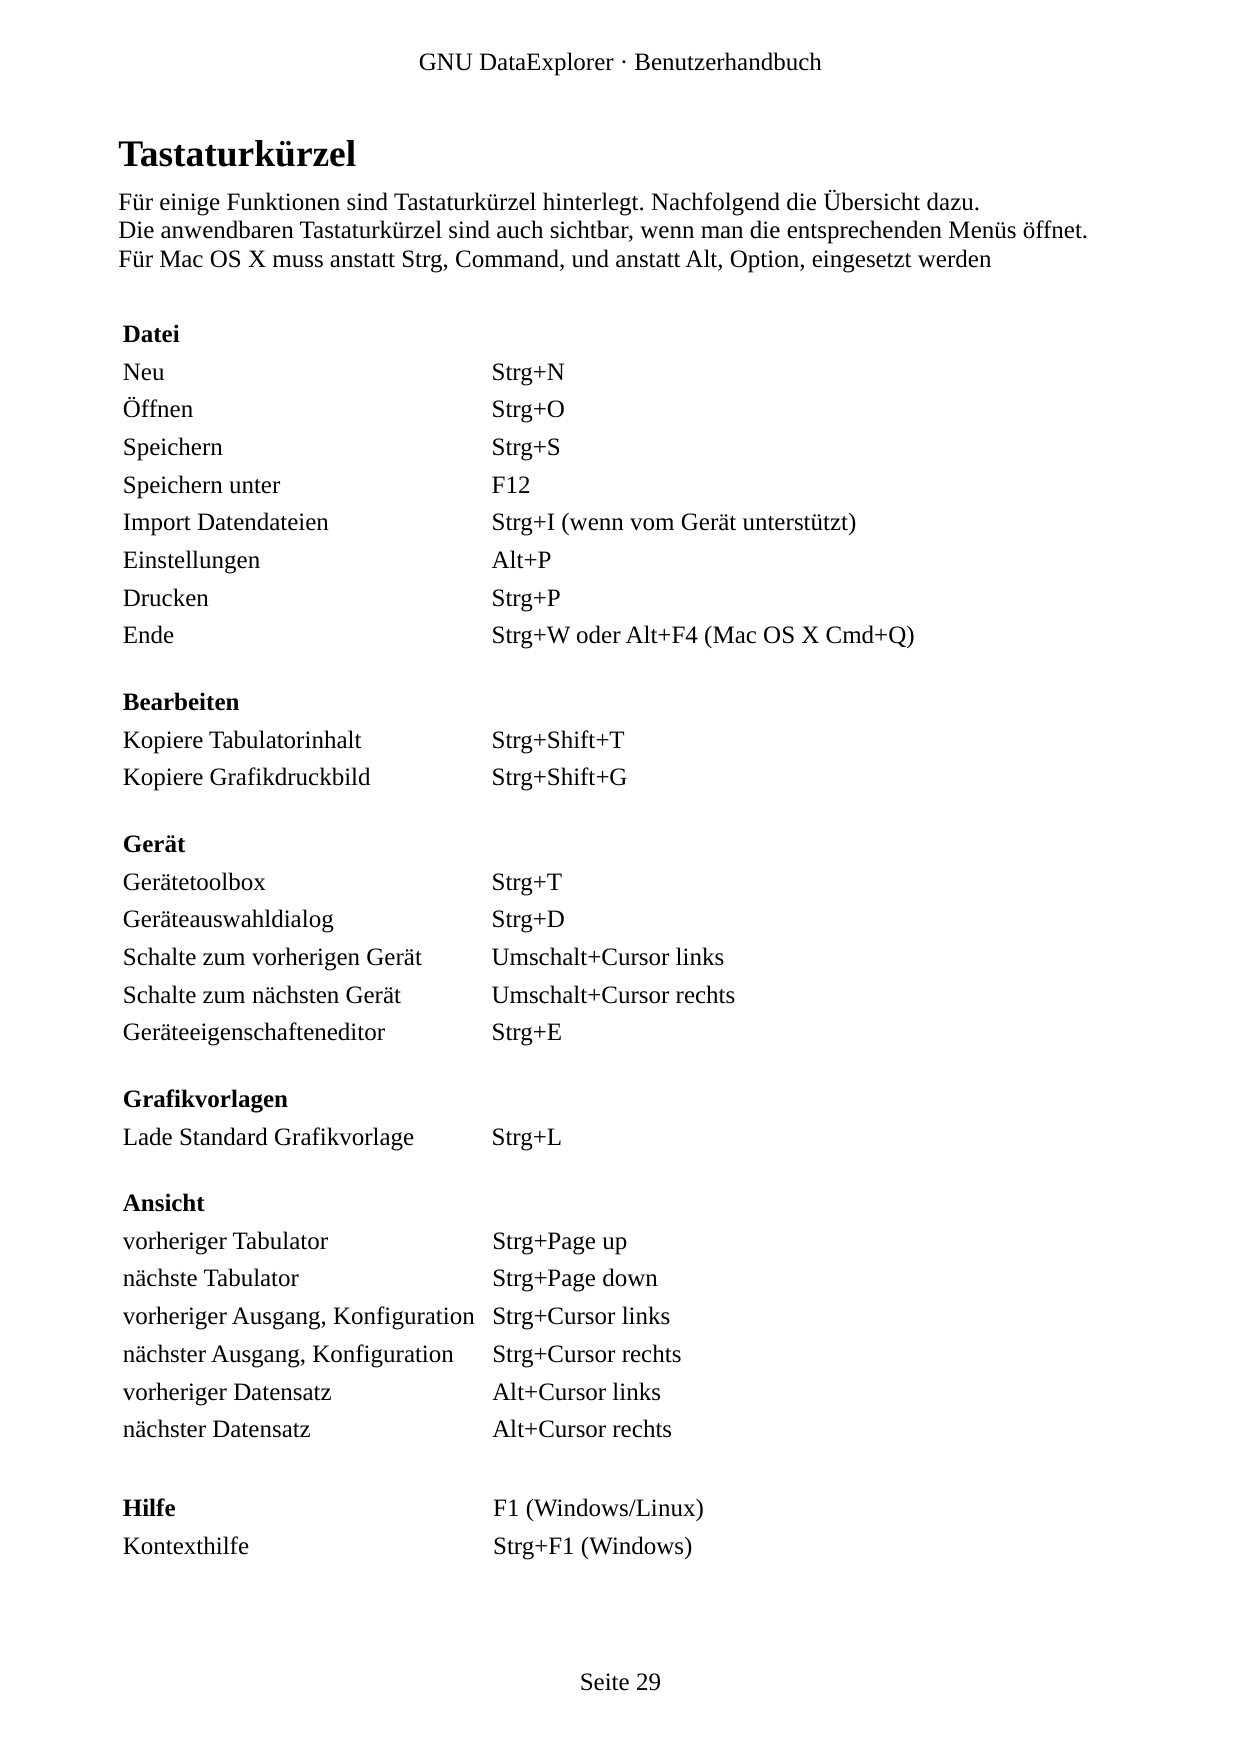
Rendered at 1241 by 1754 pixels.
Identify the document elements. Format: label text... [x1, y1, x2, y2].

table_cell Strg+Cursor rechts [488, 1334, 823, 1372]
table_header Gerät [118, 824, 487, 862]
table_header [487, 683, 829, 720]
subtitle Tastaturkürzel [118, 131, 1122, 174]
table_cell Strg+O [487, 390, 1020, 427]
table_cell Strg+E [487, 1013, 827, 1051]
table_cell Strg+Cursor links [488, 1297, 823, 1334]
table_cell Import Datendateien [118, 503, 487, 541]
table_cell Kontexthilfe [118, 1526, 488, 1564]
table_cell Schalte zum nächsten Gerät [118, 975, 487, 1013]
table_cell vorheriger Tabulator [118, 1221, 487, 1259]
table_cell Alt+P [487, 541, 1020, 578]
table_cell Alt+Cursor links [488, 1372, 823, 1410]
table_header [488, 1184, 823, 1221]
table_cell Kopiere Grafikdruckbild [118, 758, 487, 796]
table_cell Geräteeigenschafteneditor [118, 1013, 487, 1051]
table_header Ansicht [118, 1184, 487, 1221]
table_cell Gerätetoolbox [118, 862, 487, 900]
table_cell Strg+P [487, 578, 1020, 616]
table_cell Strg+Shift+T [487, 720, 829, 758]
table_cell Strg+F1 (Windows) [489, 1526, 821, 1564]
table_cell Strg+Page up [488, 1221, 823, 1259]
table_header Grafikvorlagen [118, 1079, 487, 1117]
table_cell Strg+N [487, 352, 1020, 390]
table_cell Umschalt+Cursor links [487, 938, 827, 975]
text Für einige Funktionen sind Tastaturkürzel hinterlegt. Nachfolgend die Übersicht dazu. Die anwendbaren Tastaturkürzel sind auch sichtbar, wenn man die entsprechenden Menüs öffnet. Für Mac OS X muss anstatt Strg, Command, und anstatt Alt, Option, eingesetzt werden [118, 187, 1122, 273]
table_cell vorheriger Datensatz [118, 1372, 487, 1410]
table_cell nächster Ausgang, Konfiguration [118, 1334, 487, 1372]
table_cell Strg+T [487, 862, 827, 900]
table_cell Schalte zum vorherigen Gerät [118, 938, 487, 975]
table_header [487, 314, 1020, 352]
table_cell Neu [118, 352, 487, 390]
table_cell Kopiere Tabulatorinhalt [118, 720, 487, 758]
table_cell Alt+Cursor rechts [488, 1410, 823, 1447]
table_header Bearbeiten [118, 683, 487, 720]
table_cell Strg+L [487, 1117, 823, 1155]
table_cell Strg+S [487, 428, 1020, 465]
table_cell Speichern [118, 428, 487, 465]
table_cell Strg+D [487, 900, 827, 937]
table_cell Ende [118, 616, 487, 654]
table_cell Einstellungen [118, 541, 487, 578]
table_cell Umschalt+Cursor rechts [487, 975, 827, 1013]
table_cell Strg+I (wenn vom Gerät unterstützt) [487, 503, 1020, 541]
table_header Hilfe [118, 1489, 488, 1526]
table_cell F12 [487, 465, 1020, 503]
table_cell Strg+W oder Alt+F4 (Mac OS X Cmd+Q) [487, 616, 1020, 654]
table_header [487, 1079, 823, 1117]
table_header [487, 824, 827, 862]
table_cell Geräteauswahldialog [118, 900, 487, 937]
table_cell nächste Tabulator [118, 1259, 487, 1297]
table_cell Strg+Shift+G [487, 758, 829, 796]
table_cell Speichern unter [118, 465, 487, 503]
table_cell vorheriger Ausgang, Konfiguration [118, 1297, 487, 1334]
table_header Datei [118, 314, 487, 352]
table_cell Drucken [118, 578, 487, 616]
table_cell nächster Datensatz [118, 1410, 487, 1447]
table_cell Öffnen [118, 390, 487, 427]
table_header F1 (Windows/Linux) [489, 1489, 821, 1526]
table_cell Lade Standard Grafikvorlage [118, 1117, 487, 1155]
table_cell Strg+Page down [488, 1259, 823, 1297]
